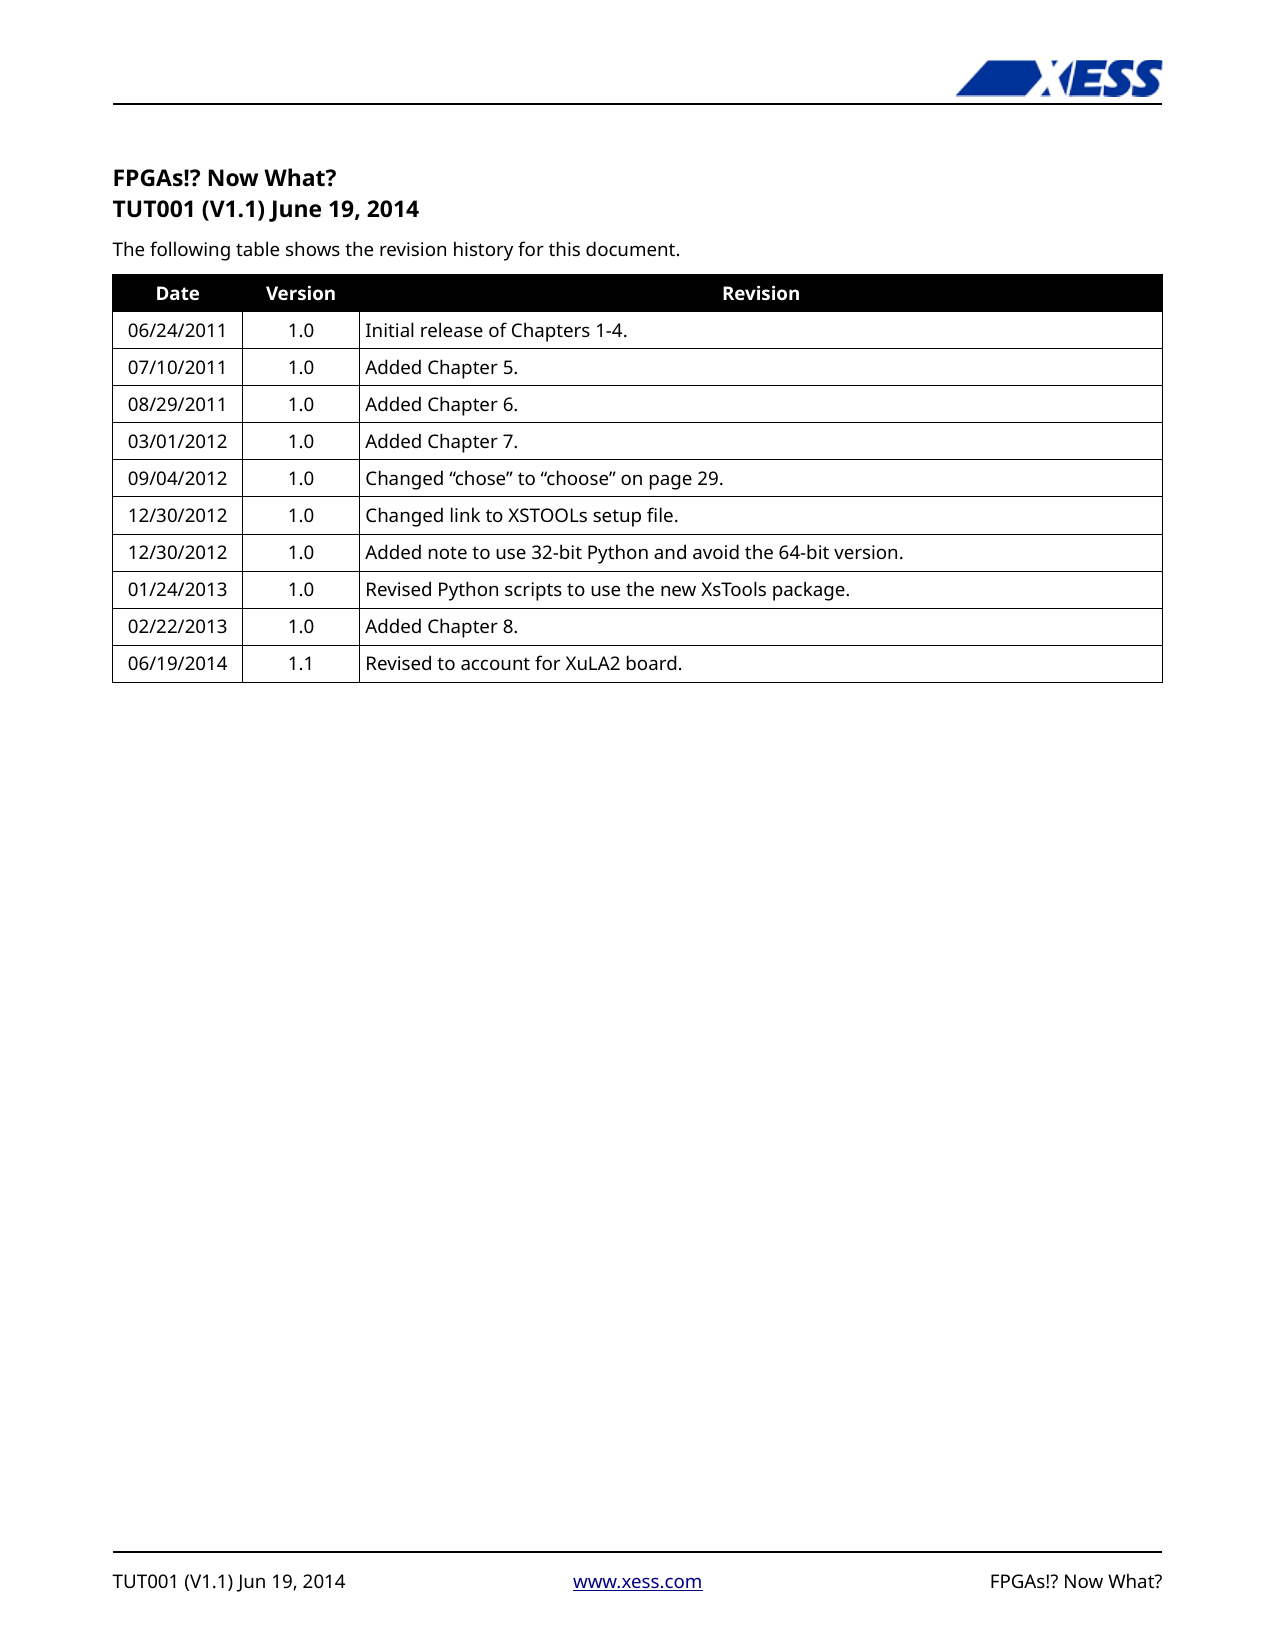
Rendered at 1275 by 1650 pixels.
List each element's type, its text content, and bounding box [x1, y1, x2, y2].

picture [955, 60, 1163, 97]
table_header Revision [360, 275, 1162, 311]
table_cell 1.0 [243, 535, 359, 571]
table_cell 12/30/2012 [113, 497, 242, 533]
table_cell 08/29/2011 [113, 386, 242, 422]
table_header Date [113, 275, 242, 311]
table_cell Revised to account for XuLA2 board. [360, 646, 1162, 682]
table_cell 1.0 [243, 423, 359, 459]
table_cell 1.1 [243, 646, 359, 682]
table_cell 1.0 [243, 572, 359, 608]
table_cell 09/04/2012 [113, 460, 242, 496]
table_cell 1.0 [243, 312, 359, 348]
table_cell 12/30/2012 [113, 535, 242, 571]
table_cell 06/24/2011 [113, 312, 242, 348]
table_cell 1.0 [243, 609, 359, 645]
table_cell 03/01/2012 [113, 423, 242, 459]
table_cell Added Chapter 5. [360, 349, 1162, 385]
table_cell 06/19/2014 [113, 646, 242, 682]
text FPGAs!? Now What? TUT001 (V1.1) June 19, 2014 [112, 162, 1162, 224]
table_cell Changed link to XSTOOLs setup file. [360, 497, 1162, 533]
table_cell Added Chapter 6. [360, 386, 1162, 422]
table_cell 1.0 [243, 460, 359, 496]
table_cell Revised Python scripts to use the new XsTools package. [360, 572, 1162, 608]
table_cell Added note to use 32-bit Python and avoid the 64-bit version. [360, 535, 1162, 571]
table_cell 01/24/2013 [113, 572, 242, 608]
table_cell Changed “chose” to “choose” on page 29. [360, 460, 1162, 496]
table_cell Added Chapter 7. [360, 423, 1162, 459]
table_cell 07/10/2011 [113, 349, 242, 385]
table_header Version [243, 275, 359, 311]
table_cell 1.0 [243, 349, 359, 385]
table_cell Added Chapter 8. [360, 609, 1162, 645]
text The following table shows the revision history for this document. [112, 236, 1162, 262]
table_cell 1.0 [243, 497, 359, 533]
table_cell Initial release of Chapters 1-4. [360, 312, 1162, 348]
table_cell 02/22/2013 [113, 609, 242, 645]
table_cell 1.0 [243, 386, 359, 422]
